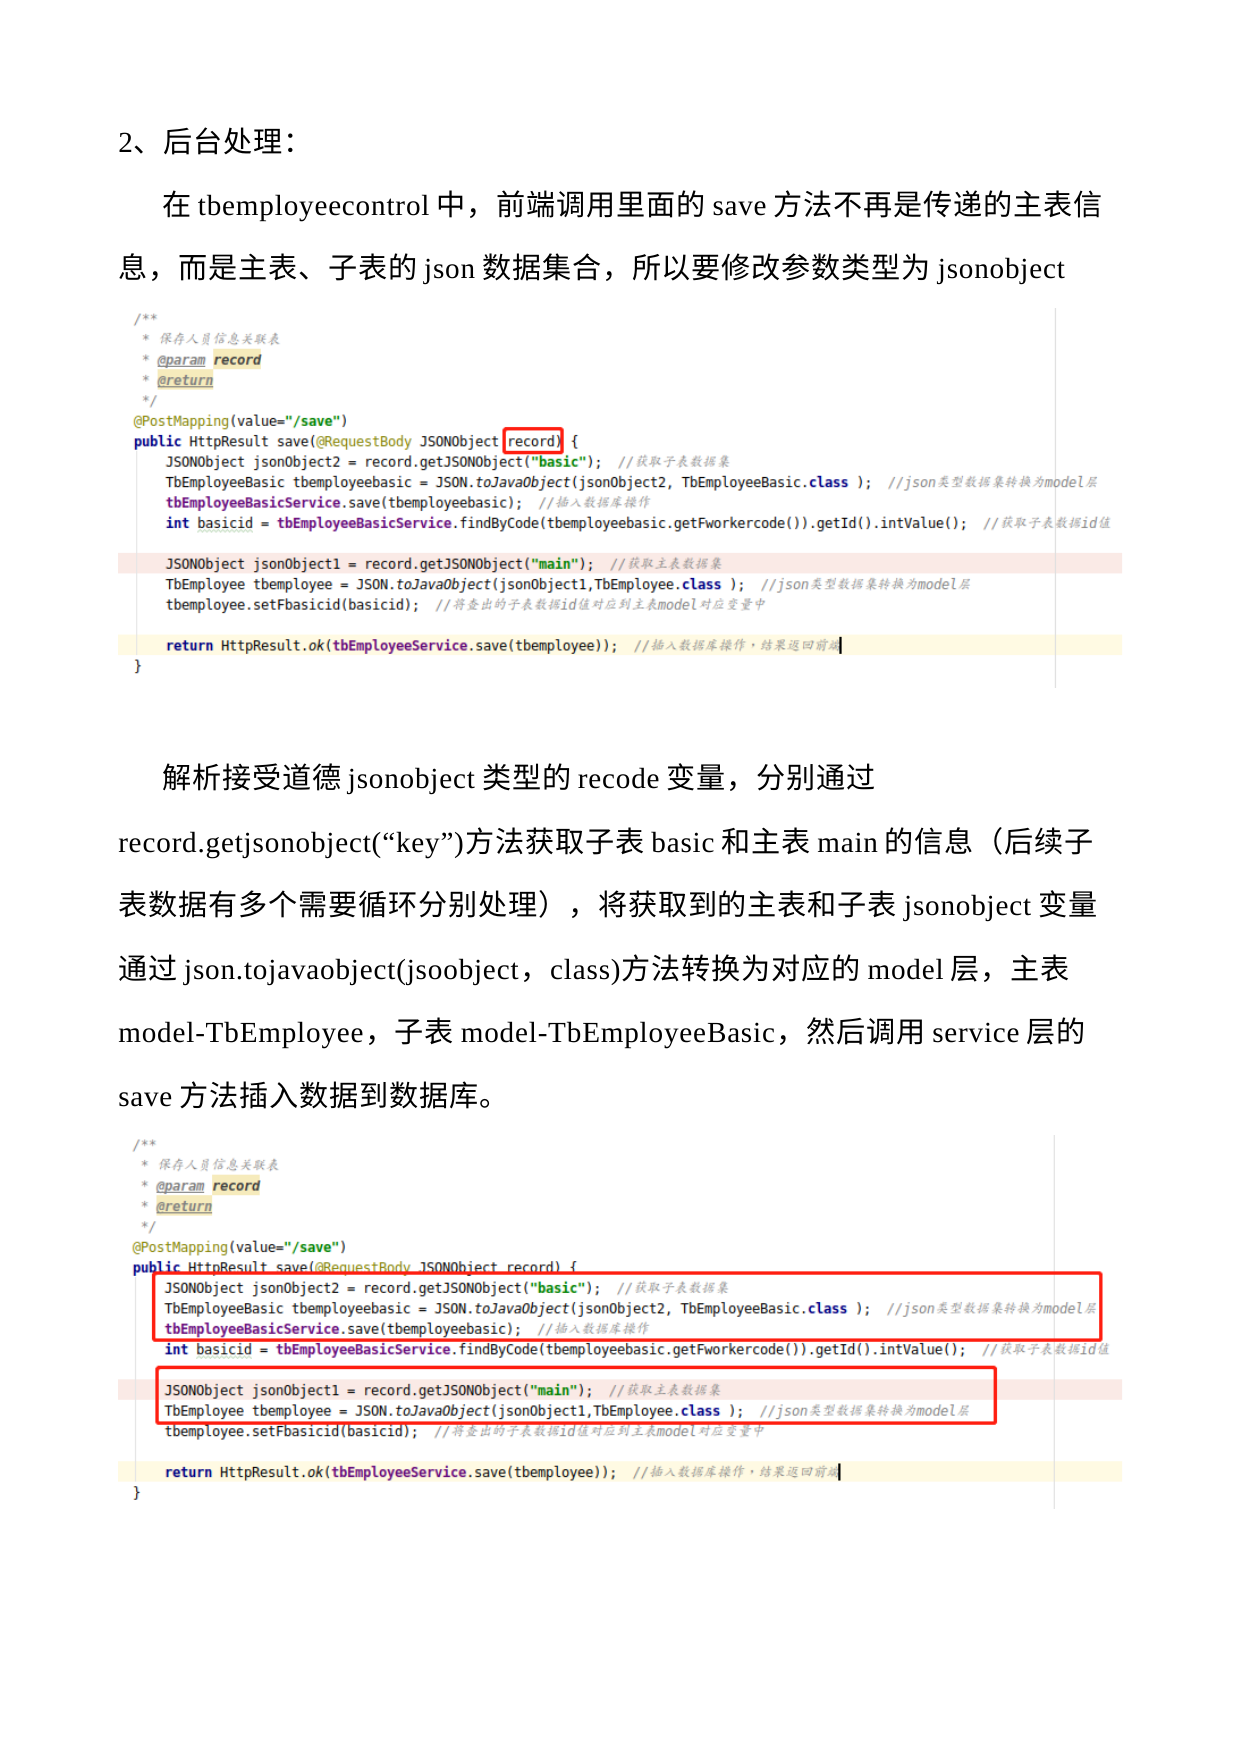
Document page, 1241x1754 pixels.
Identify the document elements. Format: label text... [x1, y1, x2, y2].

text 2、后台处理： [118, 118, 1122, 160]
picture [118, 1135, 1123, 1509]
picture [118, 308, 1123, 688]
text 在tbemployeecontrol中，前端调用里面的save方法不再是传递的主表信息，而是主表、子表的json数据集合，所以要修改参数类型为jsonobject [118, 182, 1122, 287]
text 解析接受道德jsonobject类型的recode变量，分别通过record.getjsonobject(“key”)方法获取子表basic和主表main的信息（后续子表数据有多个需要循环分别处理），将获取到的主表和子表jsonobject变量通过json.tojavaobject(jsoobject，class)方法转换为对应的model层，主表model-TbEmployee，子表model-TbEmployeeBasic，然后调用service层的save方法插入数据到数据库。 [118, 755, 1122, 1114]
